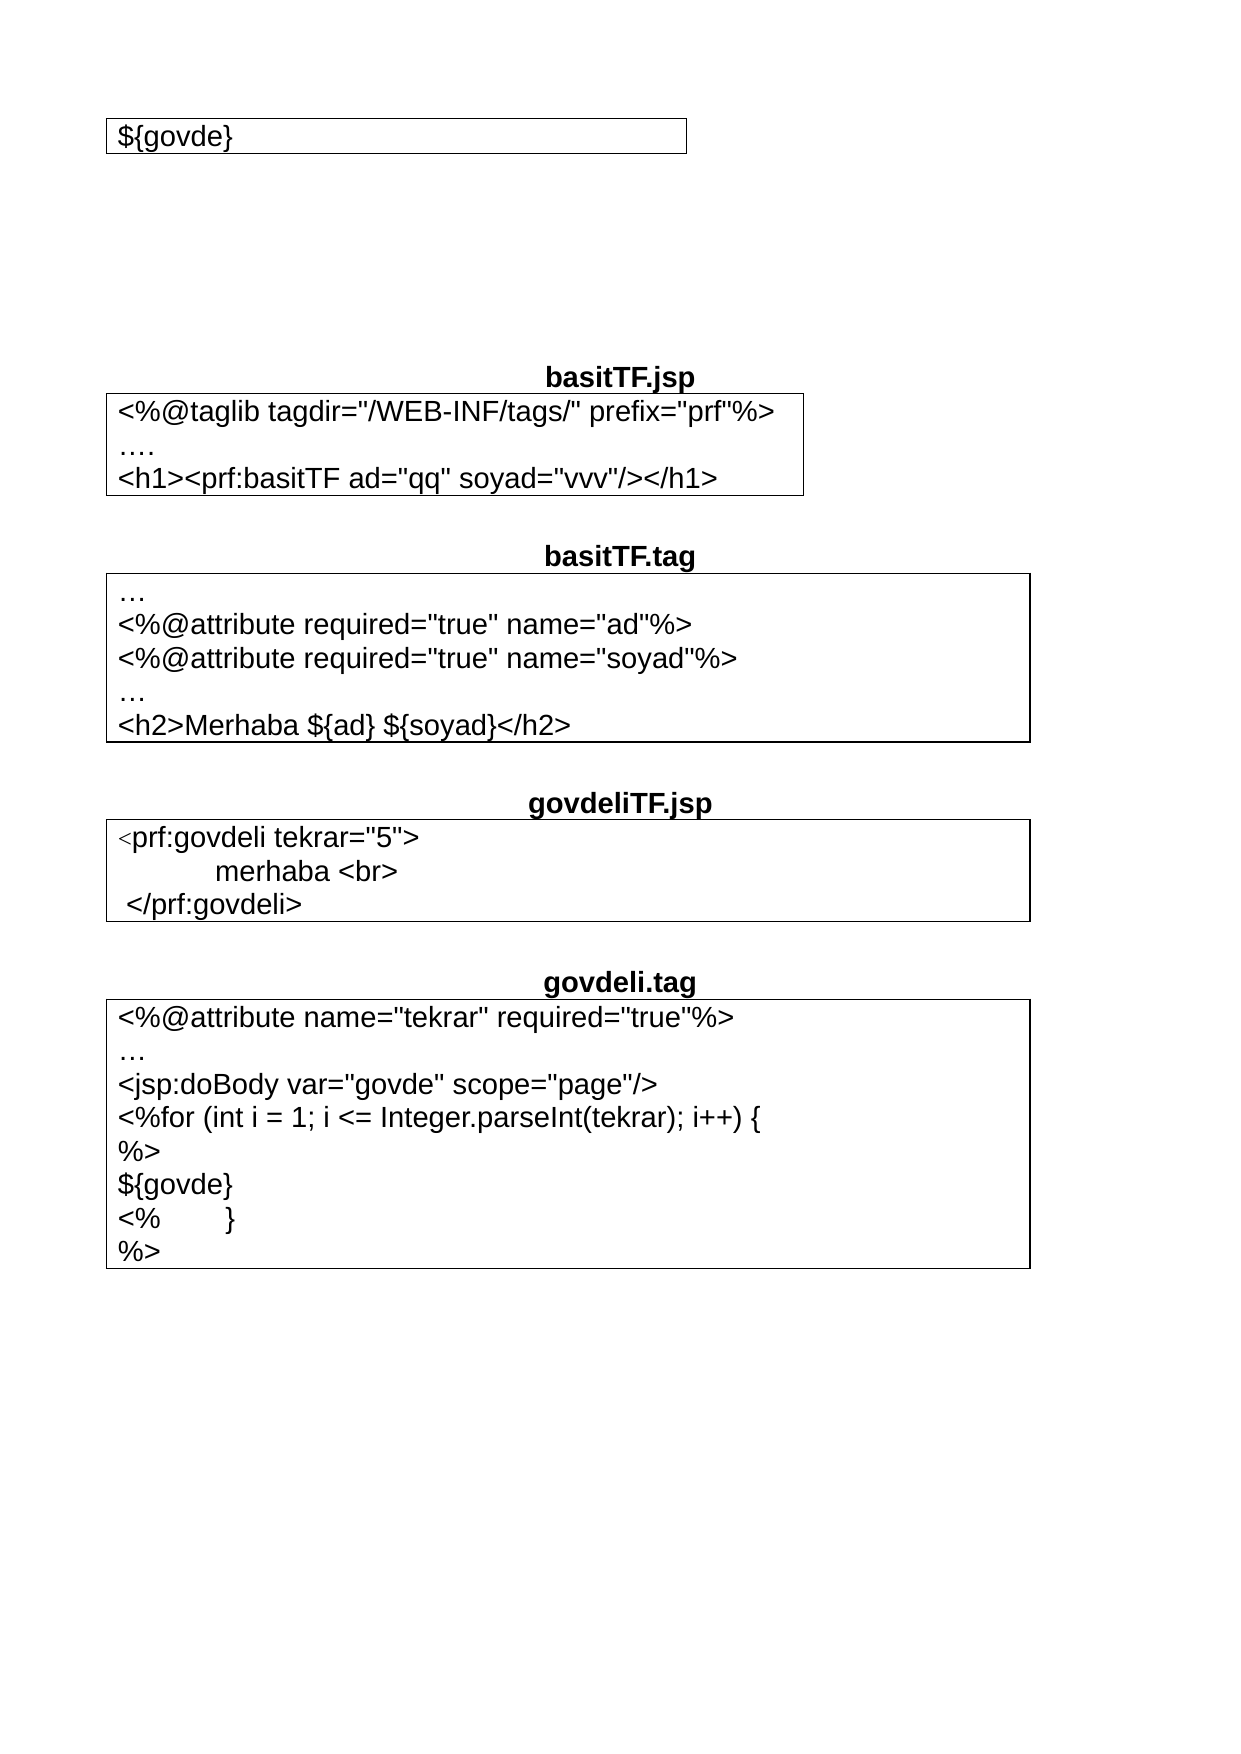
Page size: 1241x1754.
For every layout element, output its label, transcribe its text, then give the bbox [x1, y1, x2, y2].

table_header <%@attribute name="tekrar" required="true"%> … <jsp:doBody var="govde" scope="page"/> <%for (int i = 1; i <= Integer.parseInt(tekrar); i++) { %> ${govde} <% } %> [107, 1000, 1029, 1268]
text basitTF.jsp [118, 360, 1122, 393]
table_header <%@taglib tagdir="/WEB-INF/tags/" prefix="prf"%> …. <h1><prf:basitTF ad="qq" soyad="vvv"/></h1> [107, 394, 803, 495]
table_header … <%@attribute required="true" name="ad"%> <%@attribute required="true" name="soyad"%> … <h2>Merhaba ${ad} ${soyad}</h2> [107, 574, 1029, 741]
table_header <prf:govdeli tekrar="5"> merhaba <br> </prf:govdeli> [107, 820, 1029, 921]
table_header ${govde} [107, 119, 686, 153]
text govdeliTF.jsp [118, 786, 1122, 819]
text basitTF.tag [118, 539, 1122, 573]
text govdeli.tag [118, 965, 1122, 998]
